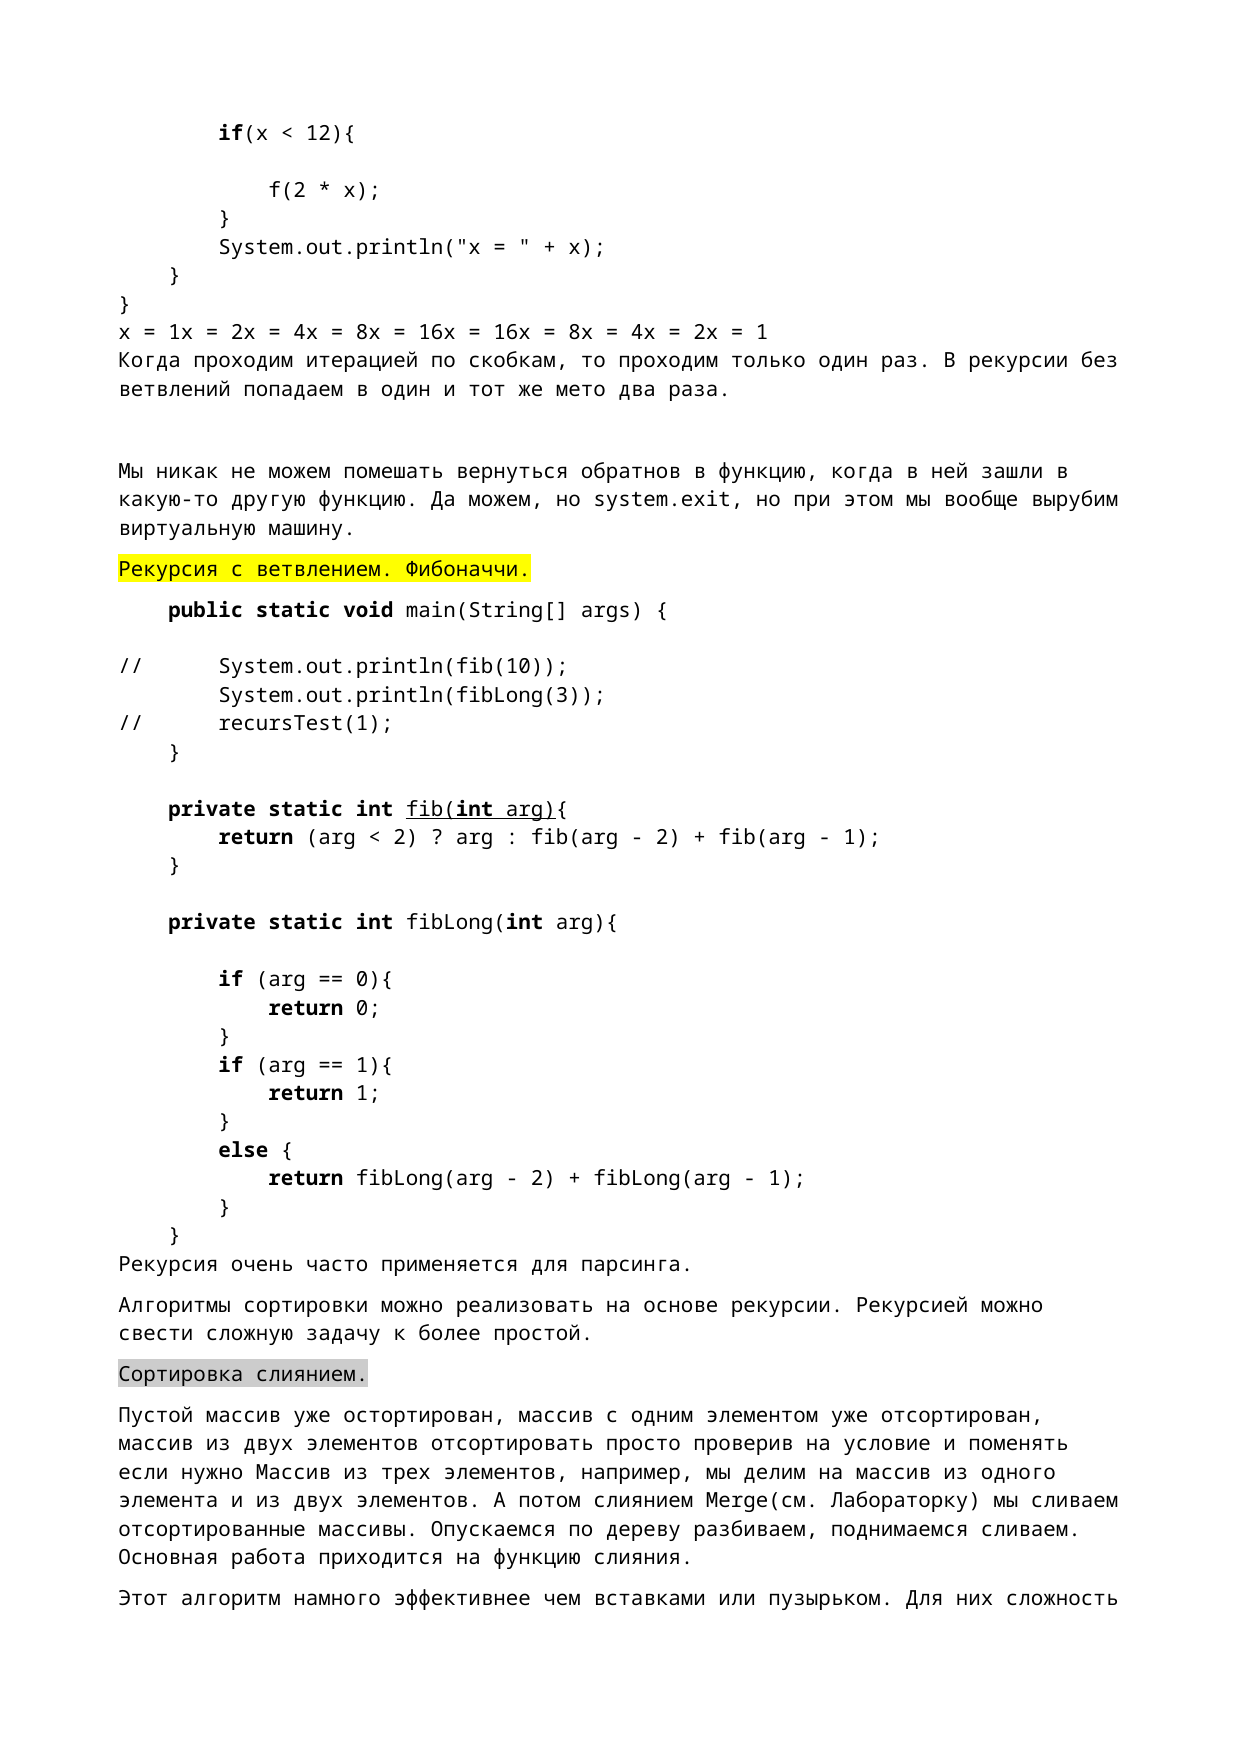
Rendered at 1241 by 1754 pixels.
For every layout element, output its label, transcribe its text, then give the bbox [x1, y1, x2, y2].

text Мы никак не можем помешать вернуться обратнов в функцию, когда в ней зашли в какую-то другую функцию. Да можем, но system.exit, но при этом мы вообще вырубим виртуальную машину. [118, 456, 1122, 541]
text Когда проходим итерацией по скобкам, то проходим только один раз. В рекурсии без ветвлений попадаем в один и тот же мето два раза. [118, 346, 1122, 402]
text } [118, 851, 1122, 879]
text public static void main(String[] args) { [118, 595, 1122, 623]
text Этот алгоритм намного эффективнее чем вставками или пузырьком. Для них сложность [118, 1583, 1122, 1612]
text Пустой массив уже остортирован, массив с одним элементом уже отсортирован, массив из двух элементов отсортировать просто проверив на условие и поменять если нужно Массив из трех элементов, например, мы делим на массив из одного элемента и из двух элементов. А потом слиянием Merge(см. Лабораторку) мы сливаем отсортированные массивы. Опускаемся по дереву разбиваем, поднимаемся сливаем. Основная работа приходится на функцию слияния. [118, 1400, 1122, 1571]
text Алгоритмы сортировки можно реализовать на основе рекурсии. Рекурсией можно свести сложную задачу к более простой. [118, 1290, 1122, 1347]
text if (arg == 1){ [118, 1050, 1122, 1078]
text private static int fibLong(int arg){ [118, 907, 1122, 936]
text else { [118, 1135, 1122, 1163]
text System.out.println("x = " + x); [118, 232, 1122, 260]
text return 1; [118, 1078, 1122, 1107]
text Рекурсия очень часто применяется для парсинга. [118, 1249, 1122, 1277]
text } [118, 737, 1122, 765]
text if(x < 12){ [118, 118, 1122, 147]
text } [118, 260, 1122, 289]
text System.out.println(fibLong(3)); [118, 680, 1122, 708]
text // recursTest(1); [118, 708, 1122, 737]
text } [118, 1192, 1122, 1220]
text } [118, 1021, 1122, 1050]
text if (arg == 0){ [118, 964, 1122, 993]
text } [118, 289, 1122, 317]
text } [118, 1107, 1122, 1135]
text Сортировка слиянием. [118, 1359, 1122, 1387]
text // System.out.println(fib(10)); [118, 652, 1122, 680]
text return 0; [118, 993, 1122, 1021]
text x = 1x = 2x = 4x = 8x = 16x = 16x = 8x = 4x = 2x = 1 [118, 317, 1122, 346]
text return fibLong(arg - 2) + fibLong(arg - 1); [118, 1163, 1122, 1192]
text f(2 * x); [118, 175, 1122, 203]
text return (arg < 2) ? arg : fib(arg - 2) + fib(arg - 1); [118, 822, 1122, 851]
text } [118, 203, 1122, 232]
text } [118, 1220, 1122, 1249]
text Рекурсия с ветвлением. Фибоначчи. [118, 554, 1122, 582]
text private static int fib(int arg){ [118, 794, 1122, 822]
